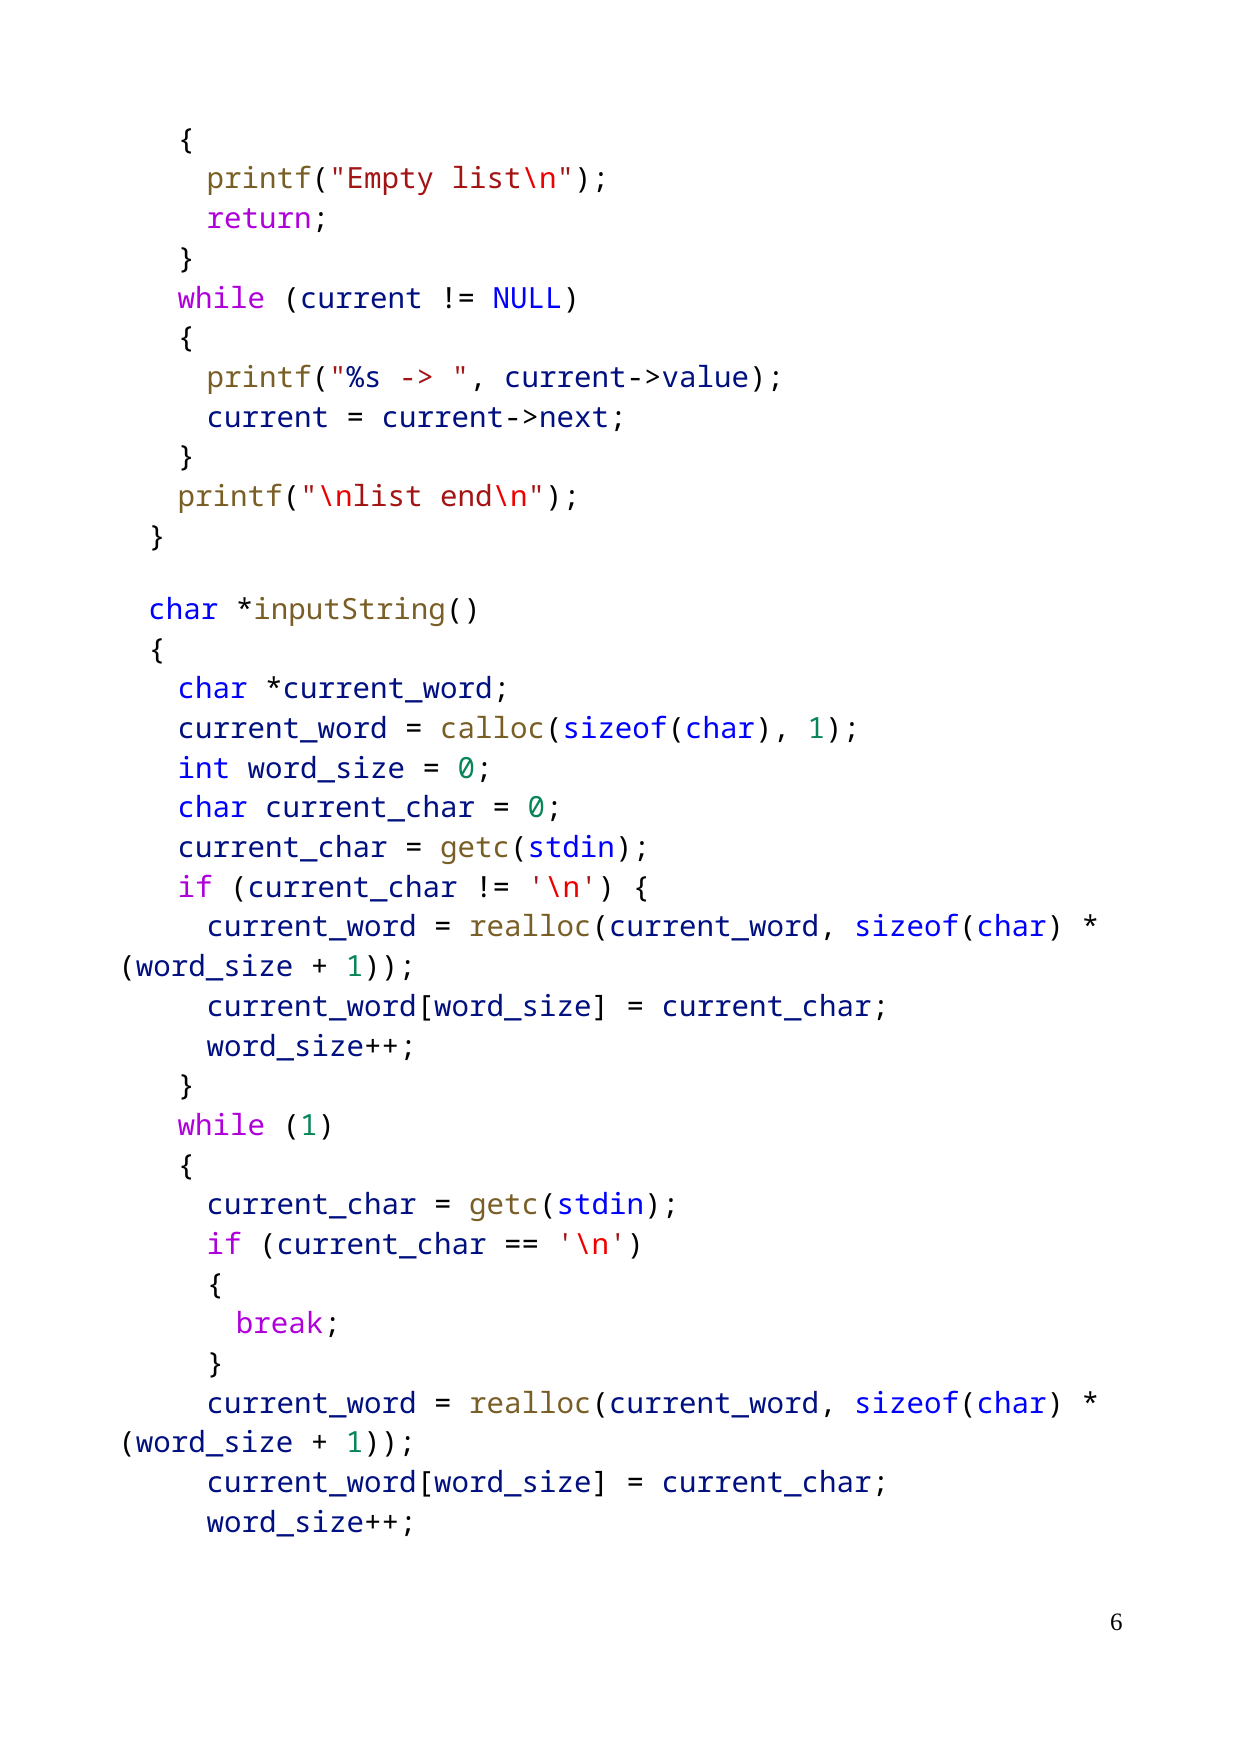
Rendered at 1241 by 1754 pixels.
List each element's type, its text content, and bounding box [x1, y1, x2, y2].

text { [118, 1144, 1122, 1183]
text if (current_char == '\n') [118, 1223, 1122, 1263]
text int word_size = 0; [118, 747, 1122, 787]
text word_size++; [118, 1501, 1122, 1541]
text { [118, 118, 1122, 158]
text current_word = realloc(current_word, sizeof(char) * (word_size + 1)); [118, 906, 1122, 985]
text current_word = realloc(current_word, sizeof(char) * (word_size + 1)); [118, 1382, 1122, 1461]
text word_size++; [118, 1025, 1122, 1064]
text break; [118, 1303, 1122, 1342]
text current_char = getc(stdin); [118, 826, 1122, 866]
text current = current->next; [118, 396, 1122, 436]
text while (current != NULL) [118, 277, 1122, 317]
text current_word[word_size] = current_char; [118, 1461, 1122, 1501]
text { [118, 317, 1122, 356]
text } [118, 515, 1122, 555]
text printf("%s -> ", current->value); [118, 356, 1122, 396]
text } [118, 436, 1122, 475]
text while (1) [118, 1104, 1122, 1144]
text printf("\nlist end\n"); [118, 475, 1122, 515]
text } [118, 1064, 1122, 1104]
text char current_char = 0; [118, 787, 1122, 826]
text if (current_char != '\n') { [118, 866, 1122, 906]
text char *current_word; [118, 668, 1122, 707]
text } [118, 1342, 1122, 1382]
text current_word = calloc(sizeof(char), 1); [118, 707, 1122, 747]
text return; [118, 197, 1122, 237]
text current_word[word_size] = current_char; [118, 985, 1122, 1025]
text char *inputString() [118, 588, 1122, 628]
text { [118, 1263, 1122, 1303]
text current_char = getc(stdin); [118, 1183, 1122, 1223]
text printf("Empty list\n"); [118, 158, 1122, 197]
text } [118, 237, 1122, 277]
text { [118, 628, 1122, 668]
